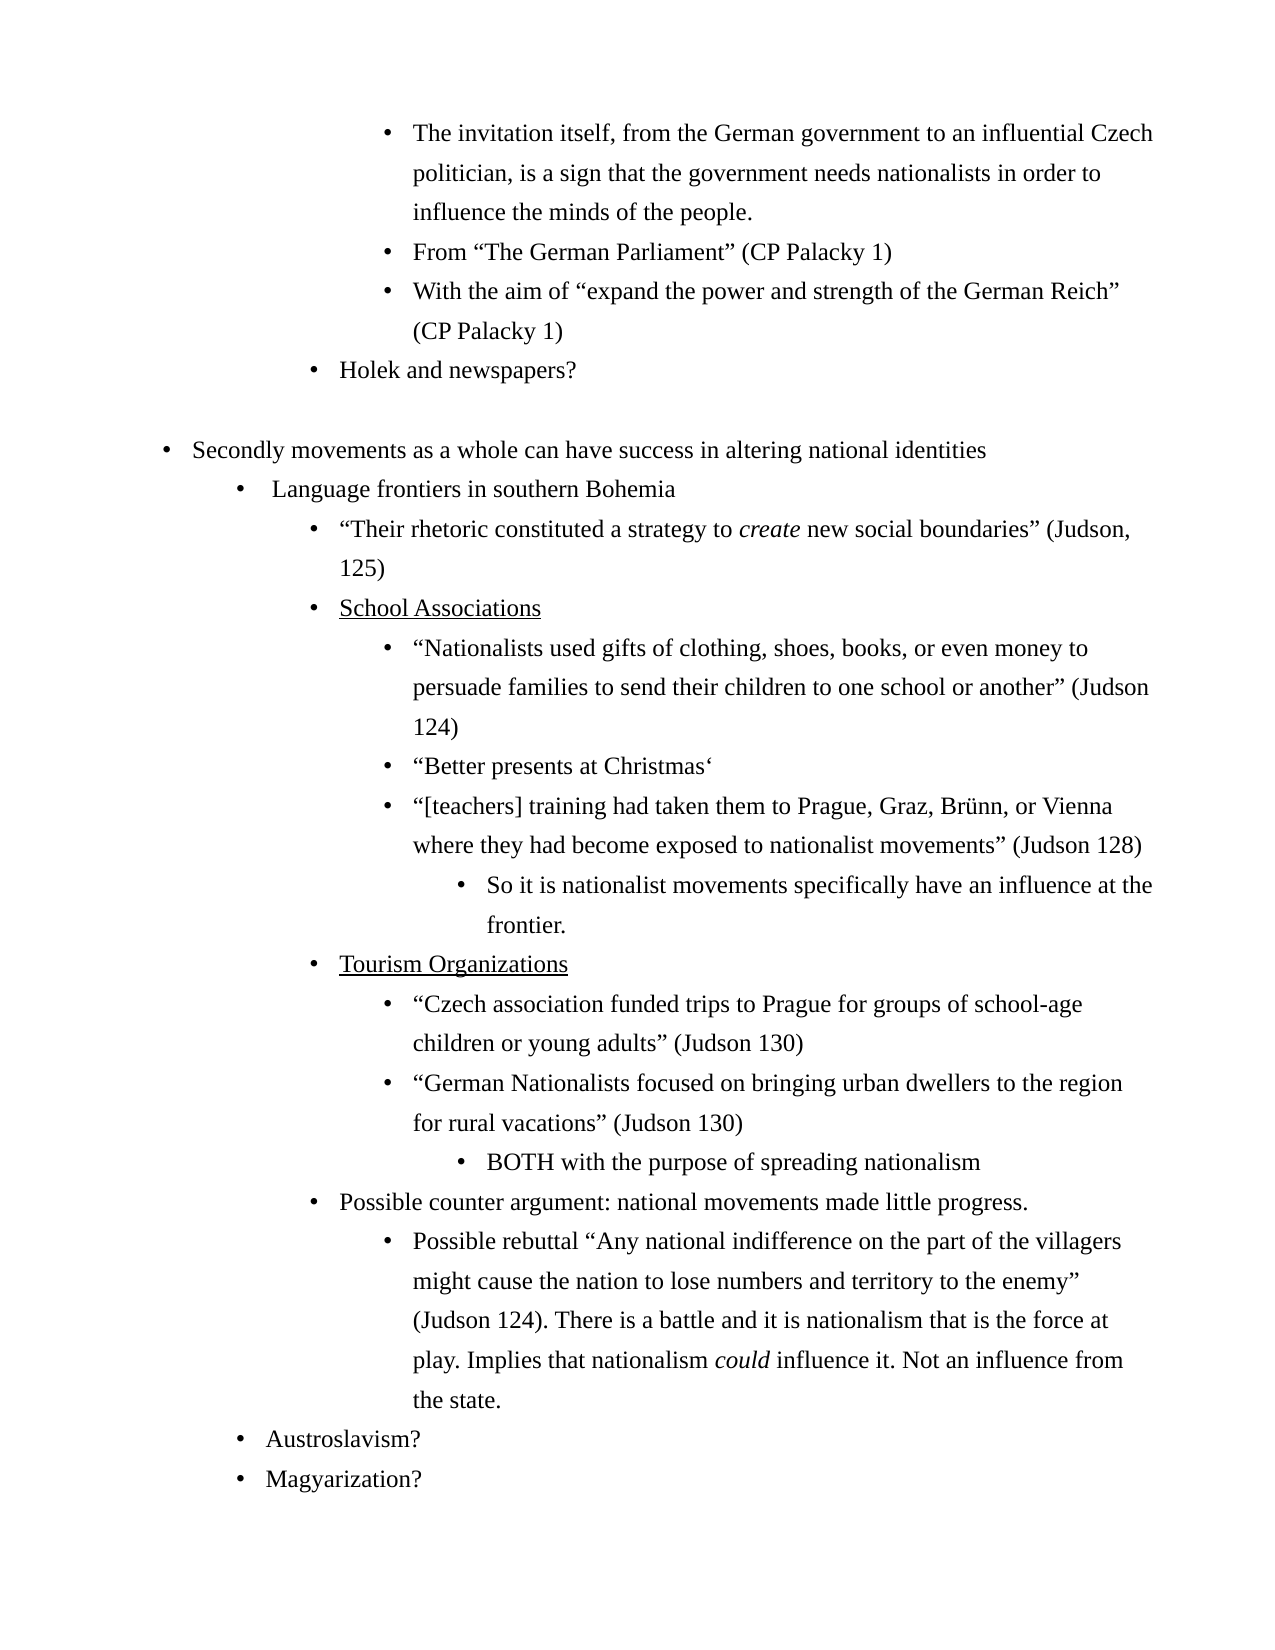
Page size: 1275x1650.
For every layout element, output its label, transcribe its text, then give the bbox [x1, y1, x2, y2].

list “[teachers] training had taken them to Prague, Graz, Brünn, or Vienna where they had become exposed to nationalist movements” (Judson 128) [383, 791, 1157, 859]
list BOTH with the purpose of spreading nationalism [457, 1147, 1157, 1176]
list School Associations [309, 593, 1157, 622]
list “Their rhetoric constituted a strategy to create new social boundaries” (Judson, 125) [309, 514, 1157, 582]
list Austroslavism? [236, 1424, 1157, 1453]
list Language frontiers in southern Bohemia [236, 474, 1157, 503]
list “Nationalists used gifts of clothing, shoes, books, or even money to persuade families to send their children to one school or another” (Judson 124) [383, 633, 1157, 741]
list Possible rebuttal “Any national indifference on the part of the villagers might cause the nation to lose numbers and territory to the enemy” (Judson 124). There is a battle and it is nationalism that is the force at play. Implies that nationalism could influence it. Not an influence from the state. [383, 1226, 1157, 1413]
list Holek and newspapers? [309, 356, 1157, 384]
list “German Nationalists focused on bringing urban dwellers to the region for rural vacations” (Judson 130) [383, 1068, 1157, 1136]
list Magyarization? [236, 1464, 1157, 1493]
list Possible counter argument: national movements made little progress. [309, 1187, 1157, 1216]
list With the aim of “expand the power and strength of the German Reich” (CP Palacky 1) [383, 276, 1157, 345]
list Secondly movements as a whole can have success in altering national identities [162, 435, 1157, 463]
list Tourism Organizations [309, 949, 1157, 978]
list From “The German Parliament” (CP Palacky 1) [383, 237, 1157, 266]
list The invitation itself, from the German government to an influential Czech politician, is a sign that the government needs nationalists in order to influence the minds of the people. [383, 118, 1157, 226]
list So it is nationalist movements specifically have an influence at the frontier. [457, 870, 1157, 938]
list “Czech association funded trips to Prague for groups of school-age children or young adults” (Judson 130) [383, 989, 1157, 1057]
list “Better presents at Christmas‘ [383, 751, 1157, 780]
